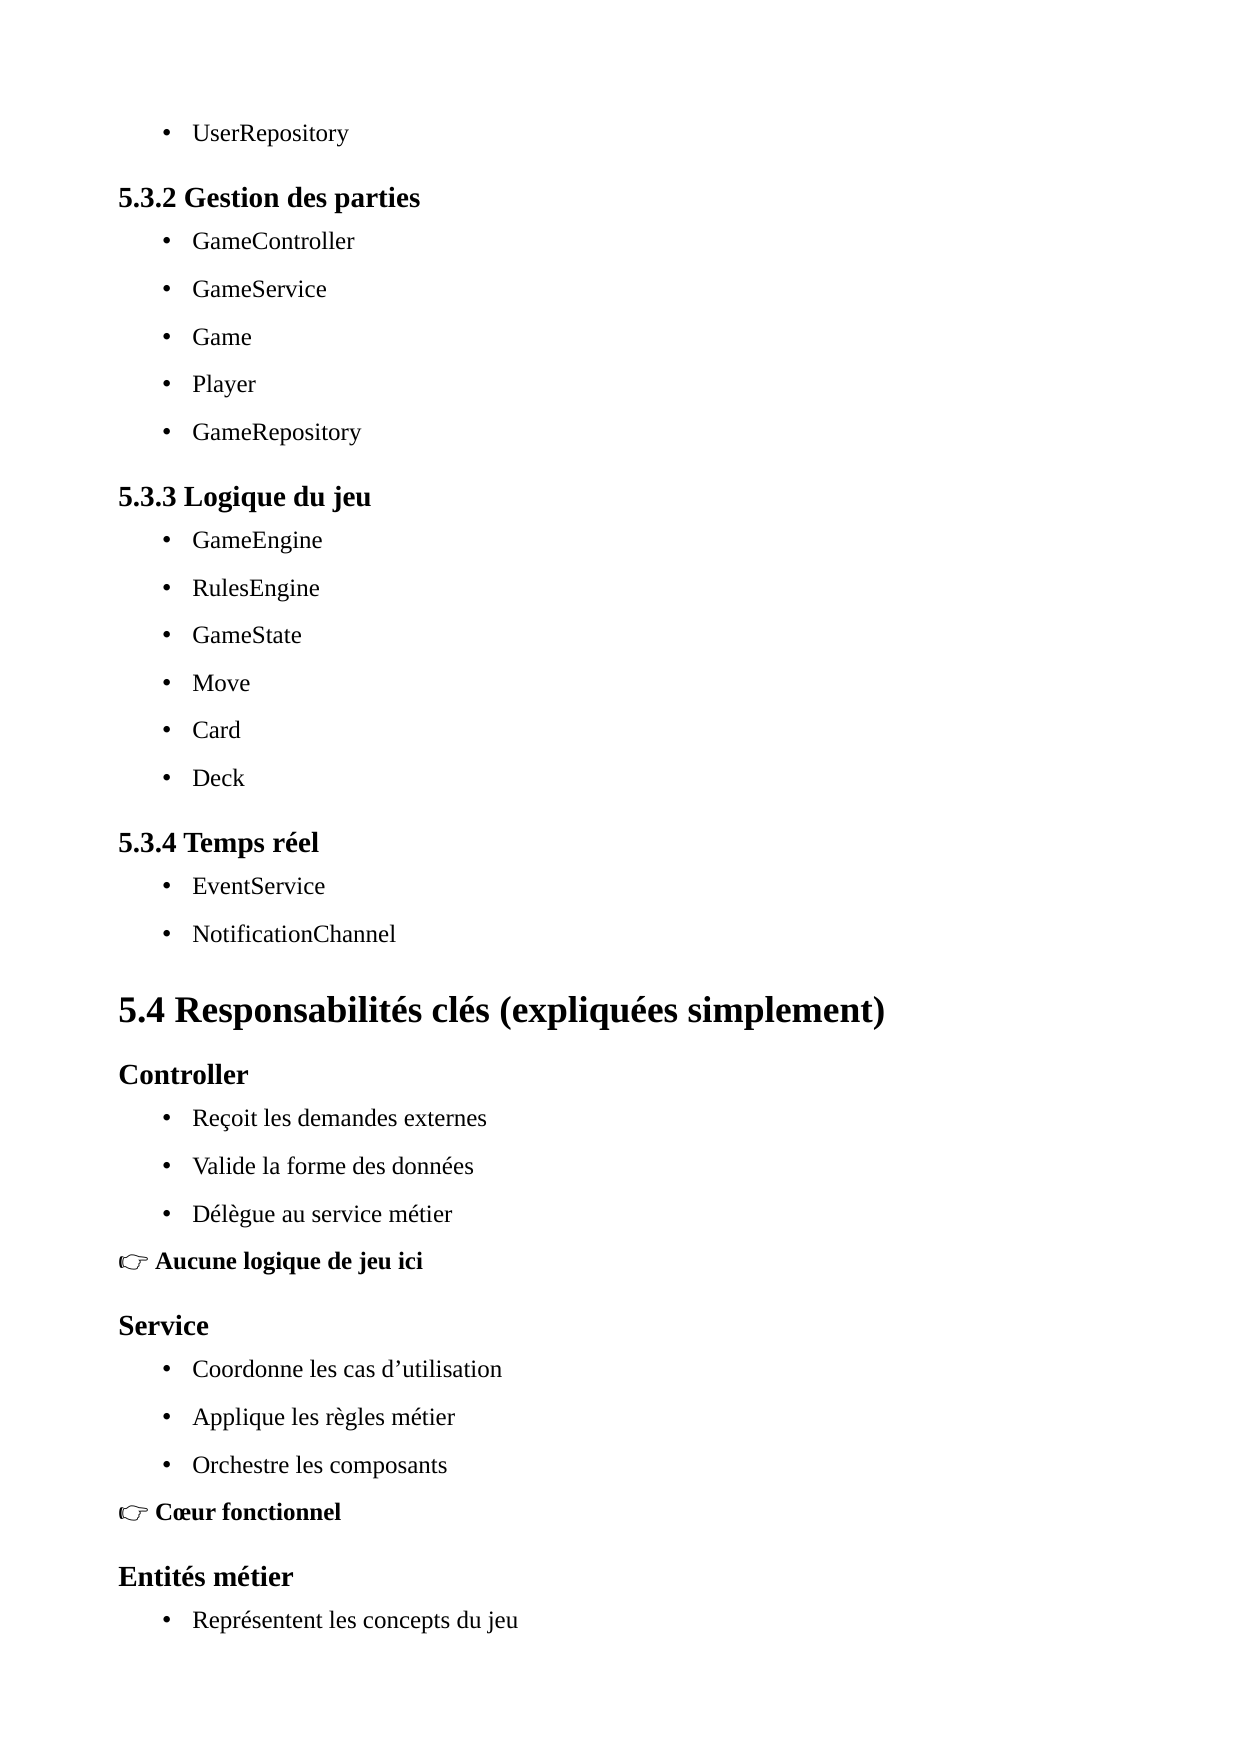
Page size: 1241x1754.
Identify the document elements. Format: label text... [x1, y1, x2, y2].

list Move [162, 668, 1122, 697]
subtitle Entités métier [118, 1559, 1122, 1593]
subtitle Service [118, 1308, 1122, 1342]
list Valide la forme des données [162, 1151, 1122, 1180]
list Game [162, 322, 1122, 350]
list GameEngine [162, 525, 1122, 554]
text 👉 Cœur fonctionnel [118, 1497, 1122, 1526]
list Coordonne les cas d’utilisation [162, 1354, 1122, 1383]
list RulesEngine [162, 573, 1122, 601]
list Card [162, 715, 1122, 744]
list GameService [162, 274, 1122, 303]
text 👉 Aucune logique de jeu ici [118, 1246, 1122, 1275]
subtitle 5.3.3 Logique du jeu [118, 479, 1122, 512]
list Orchestre les composants [162, 1450, 1122, 1478]
list Reçoit les demandes externes [162, 1103, 1122, 1132]
subtitle 5.4 Responsabilités clés (expliquées simplement) [118, 987, 1122, 1030]
list Applique les règles métier [162, 1402, 1122, 1431]
list EventService [162, 871, 1122, 900]
subtitle 5.3.4 Temps réel [118, 825, 1122, 859]
list UserRepository [162, 118, 1122, 147]
list GameState [162, 620, 1122, 649]
list Délègue au service métier [162, 1199, 1122, 1227]
list Représentent les concepts du jeu [162, 1606, 1122, 1634]
list GameController [162, 226, 1122, 255]
list NotificationChannel [162, 919, 1122, 948]
list Deck [162, 763, 1122, 792]
subtitle 5.3.2 Gestion des parties [118, 180, 1122, 214]
list Player [162, 369, 1122, 398]
list GameRepository [162, 417, 1122, 446]
subtitle Controller [118, 1057, 1122, 1091]
